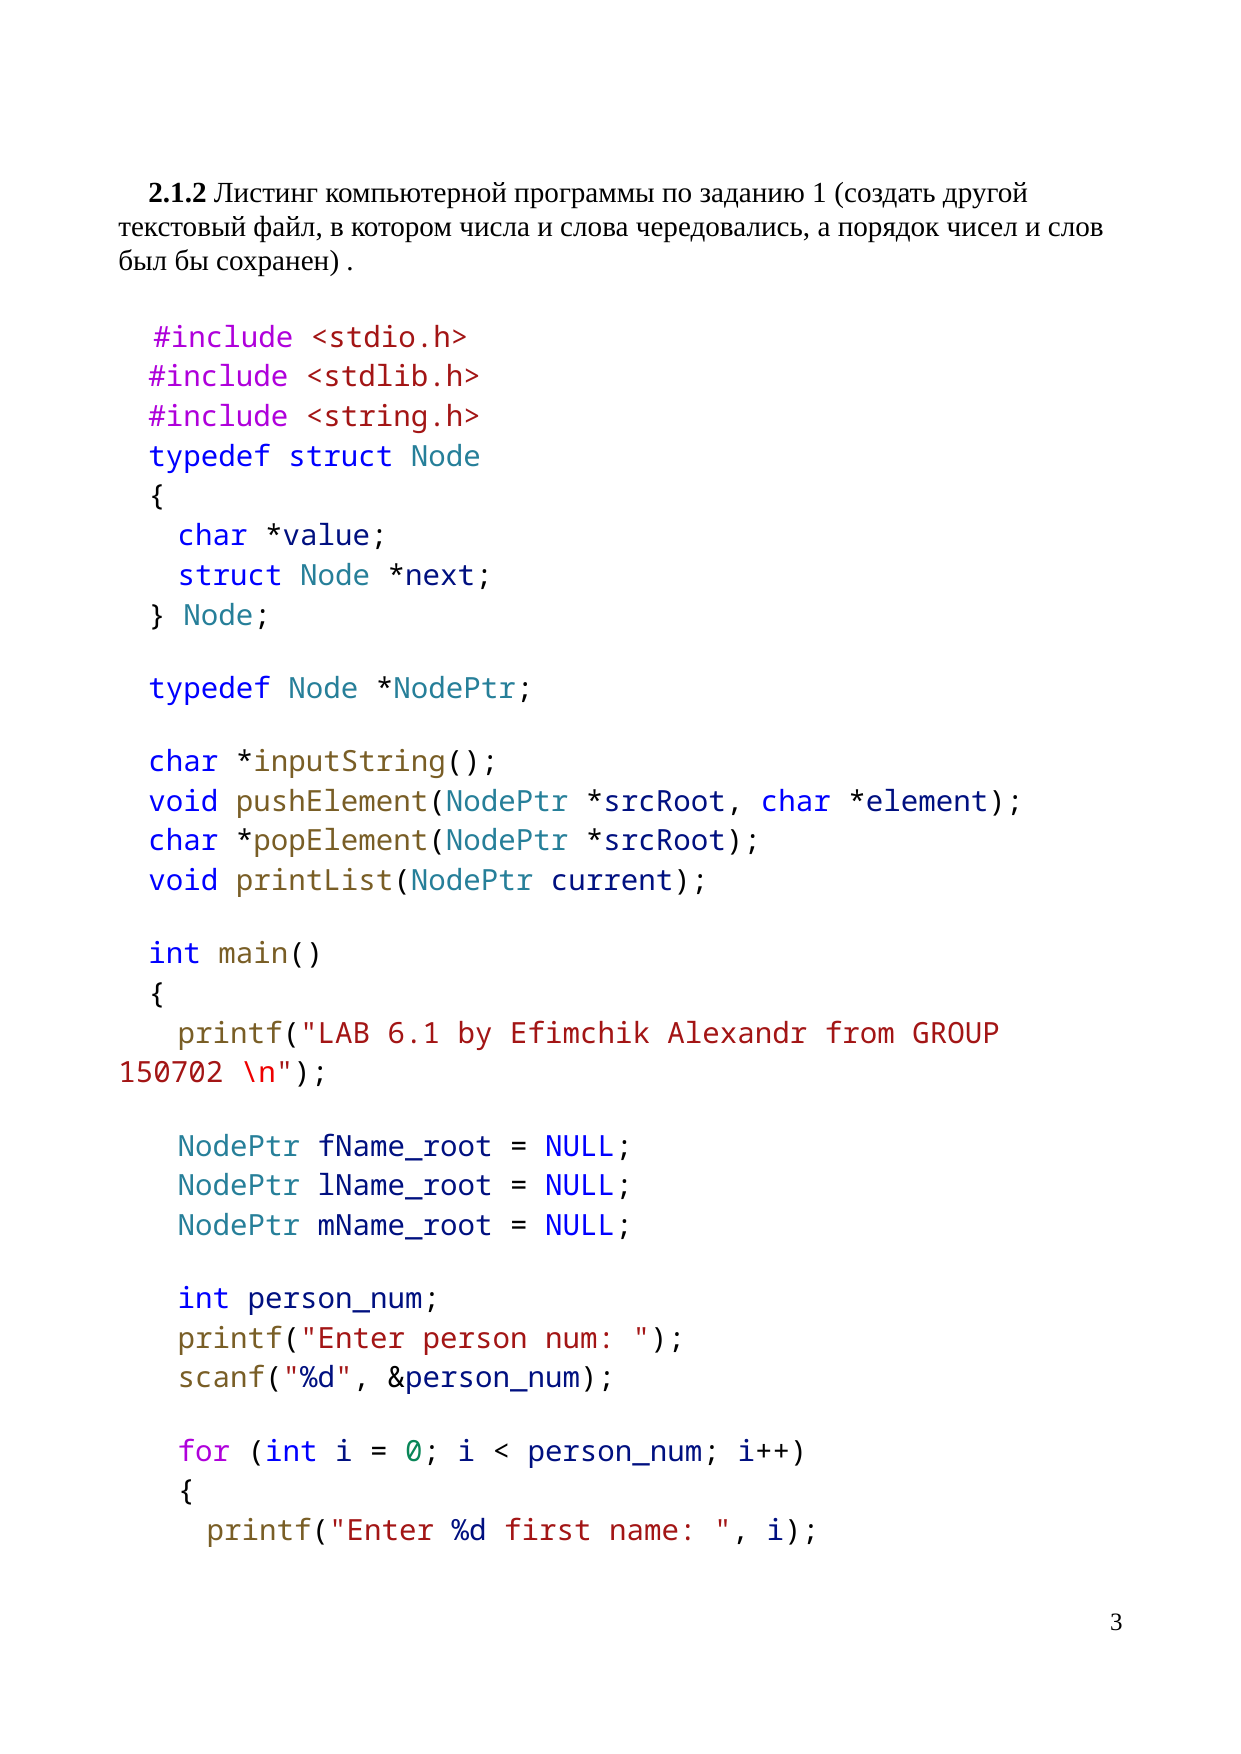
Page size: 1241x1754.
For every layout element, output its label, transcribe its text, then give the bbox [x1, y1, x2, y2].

text scanf("%d", &person_num); [118, 1357, 1122, 1396]
text printf("LAB 6.1 by Efimchik Alexandr from GROUP 150702 \n"); [118, 1012, 1122, 1091]
text typedef Node *NodePtr; [118, 667, 1122, 707]
text NodePtr mName_root = NULL; [118, 1204, 1122, 1244]
text void printList(NodePtr current); [118, 859, 1122, 899]
text NodePtr fName_root = NULL; [118, 1125, 1122, 1164]
text void pushElement(NodePtr *srcRoot, char *element); [118, 780, 1122, 819]
text typedef struct Node [118, 435, 1122, 475]
text int person_num; [118, 1277, 1122, 1317]
text char *inputString(); [118, 740, 1122, 780]
text struct Node *next; [118, 554, 1122, 594]
text { [118, 972, 1122, 1012]
text #include <stdio.h> [118, 316, 1122, 356]
text char *value; [118, 514, 1122, 554]
text #include <stdlib.h> [118, 356, 1122, 395]
text { [118, 1470, 1122, 1509]
text { [118, 475, 1122, 514]
text 2.1.2 Листинг компьютерной программы по заданию 1 (создать другой текстовый файл, в котором числа и слова чередовались, а порядок чисел и слов был бы сохранен) . [118, 176, 1122, 276]
text } Node; [118, 594, 1122, 633]
text #include <string.h> [118, 395, 1122, 435]
text printf("Enter person num: "); [118, 1317, 1122, 1357]
text for (int i = 0; i < person_num; i++) [118, 1430, 1122, 1470]
text NodePtr lName_root = NULL; [118, 1164, 1122, 1204]
text int main() [118, 932, 1122, 972]
text printf("Enter %d first name: ", i); [118, 1509, 1122, 1549]
text char *popElement(NodePtr *srcRoot); [118, 819, 1122, 859]
